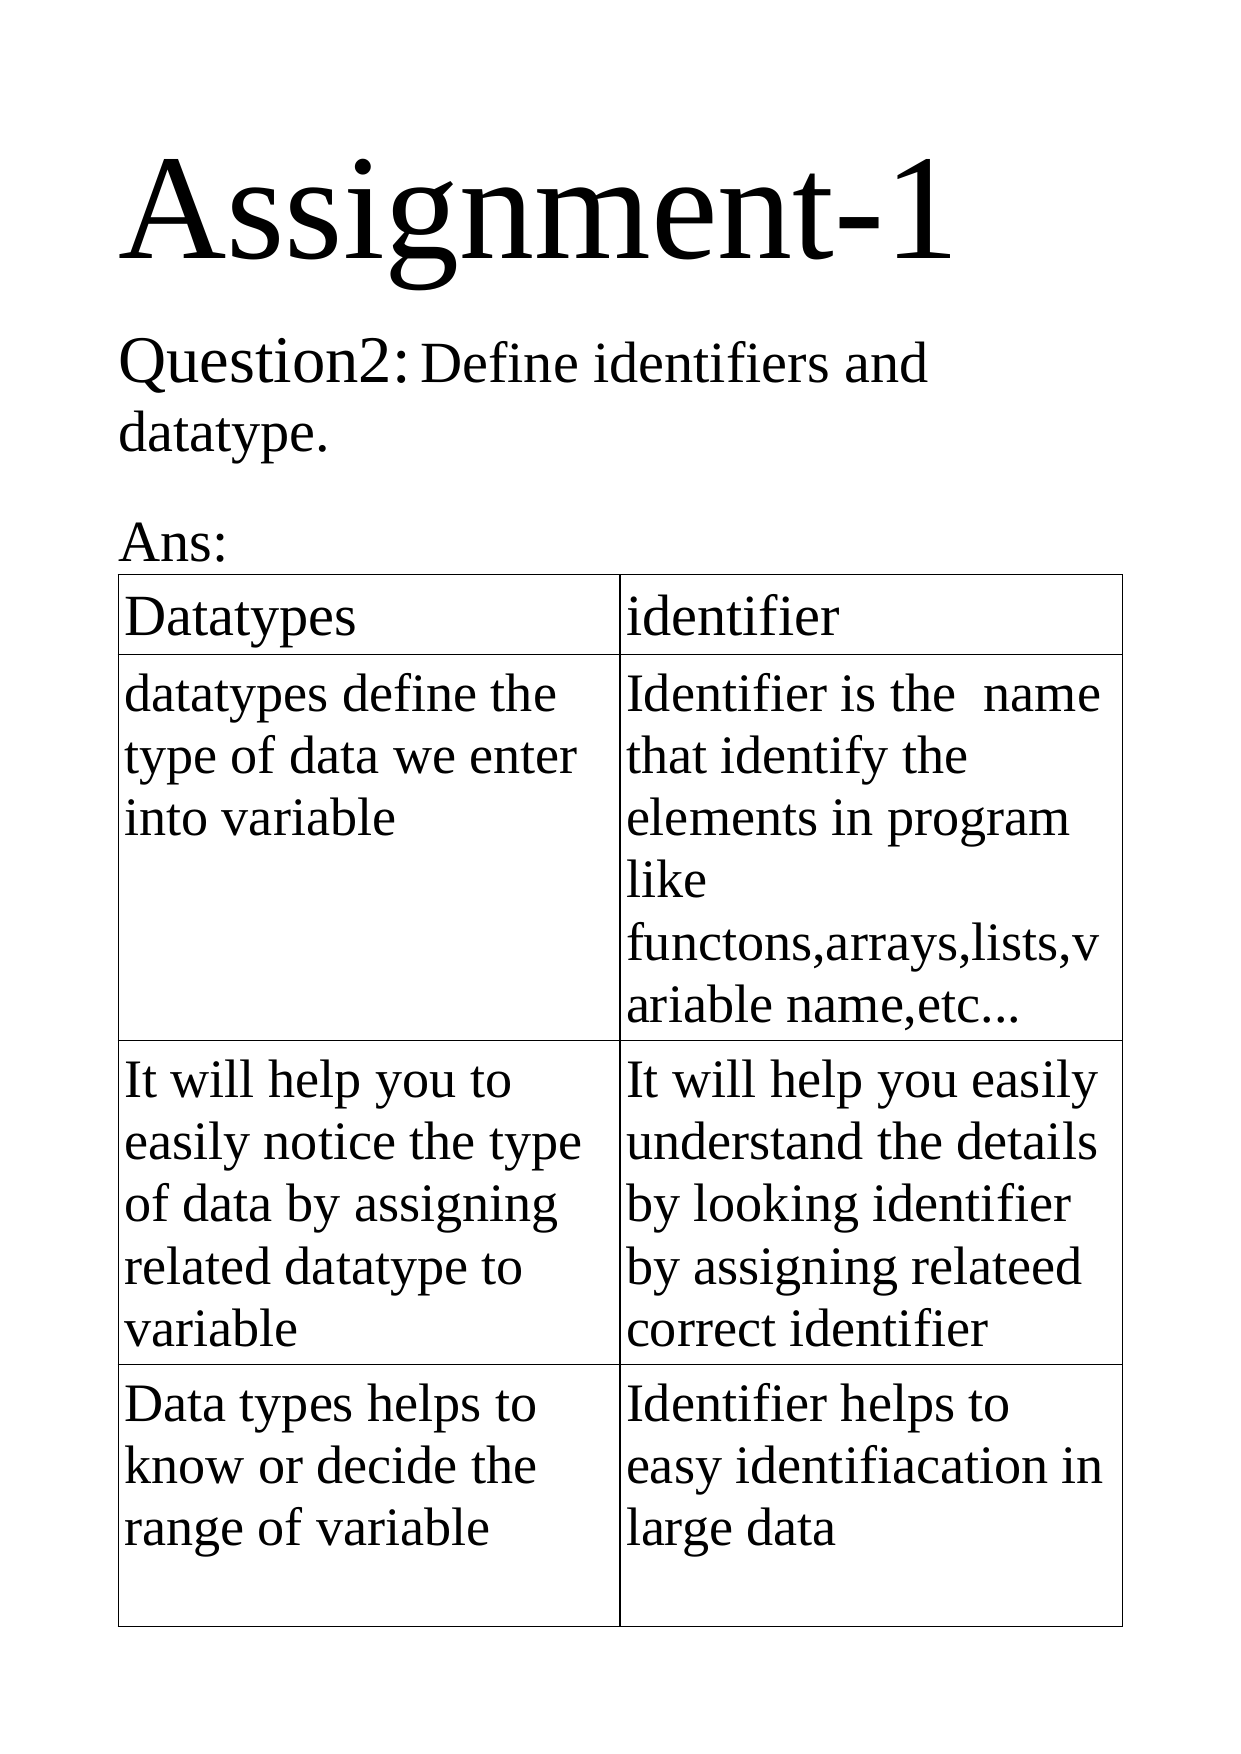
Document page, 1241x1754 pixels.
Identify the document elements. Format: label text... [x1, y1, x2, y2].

table_cell Identifier helps to easy identifiacation in large data [621, 1365, 1122, 1626]
table_header identifier [621, 575, 1122, 654]
table_cell Data types helps to know or decide the range of variable [119, 1365, 619, 1626]
table_cell datatypes define the type of data we enter into variable [119, 655, 619, 1040]
text Ans: [118, 507, 1122, 574]
table_cell It will help you easily understand the details by looking identifier by assigning relateed correct identifier [621, 1041, 1122, 1364]
text Question2: Define identifiers and datatype. [118, 320, 1122, 464]
table_cell It will help you to easily notice the type of data by assigning related datatype to variable [119, 1041, 619, 1364]
table_cell Identifier is the name that identify the elements in program like functons,arrays,lists,variable name,etc... [621, 655, 1122, 1040]
table_header Datatypes [119, 575, 619, 654]
